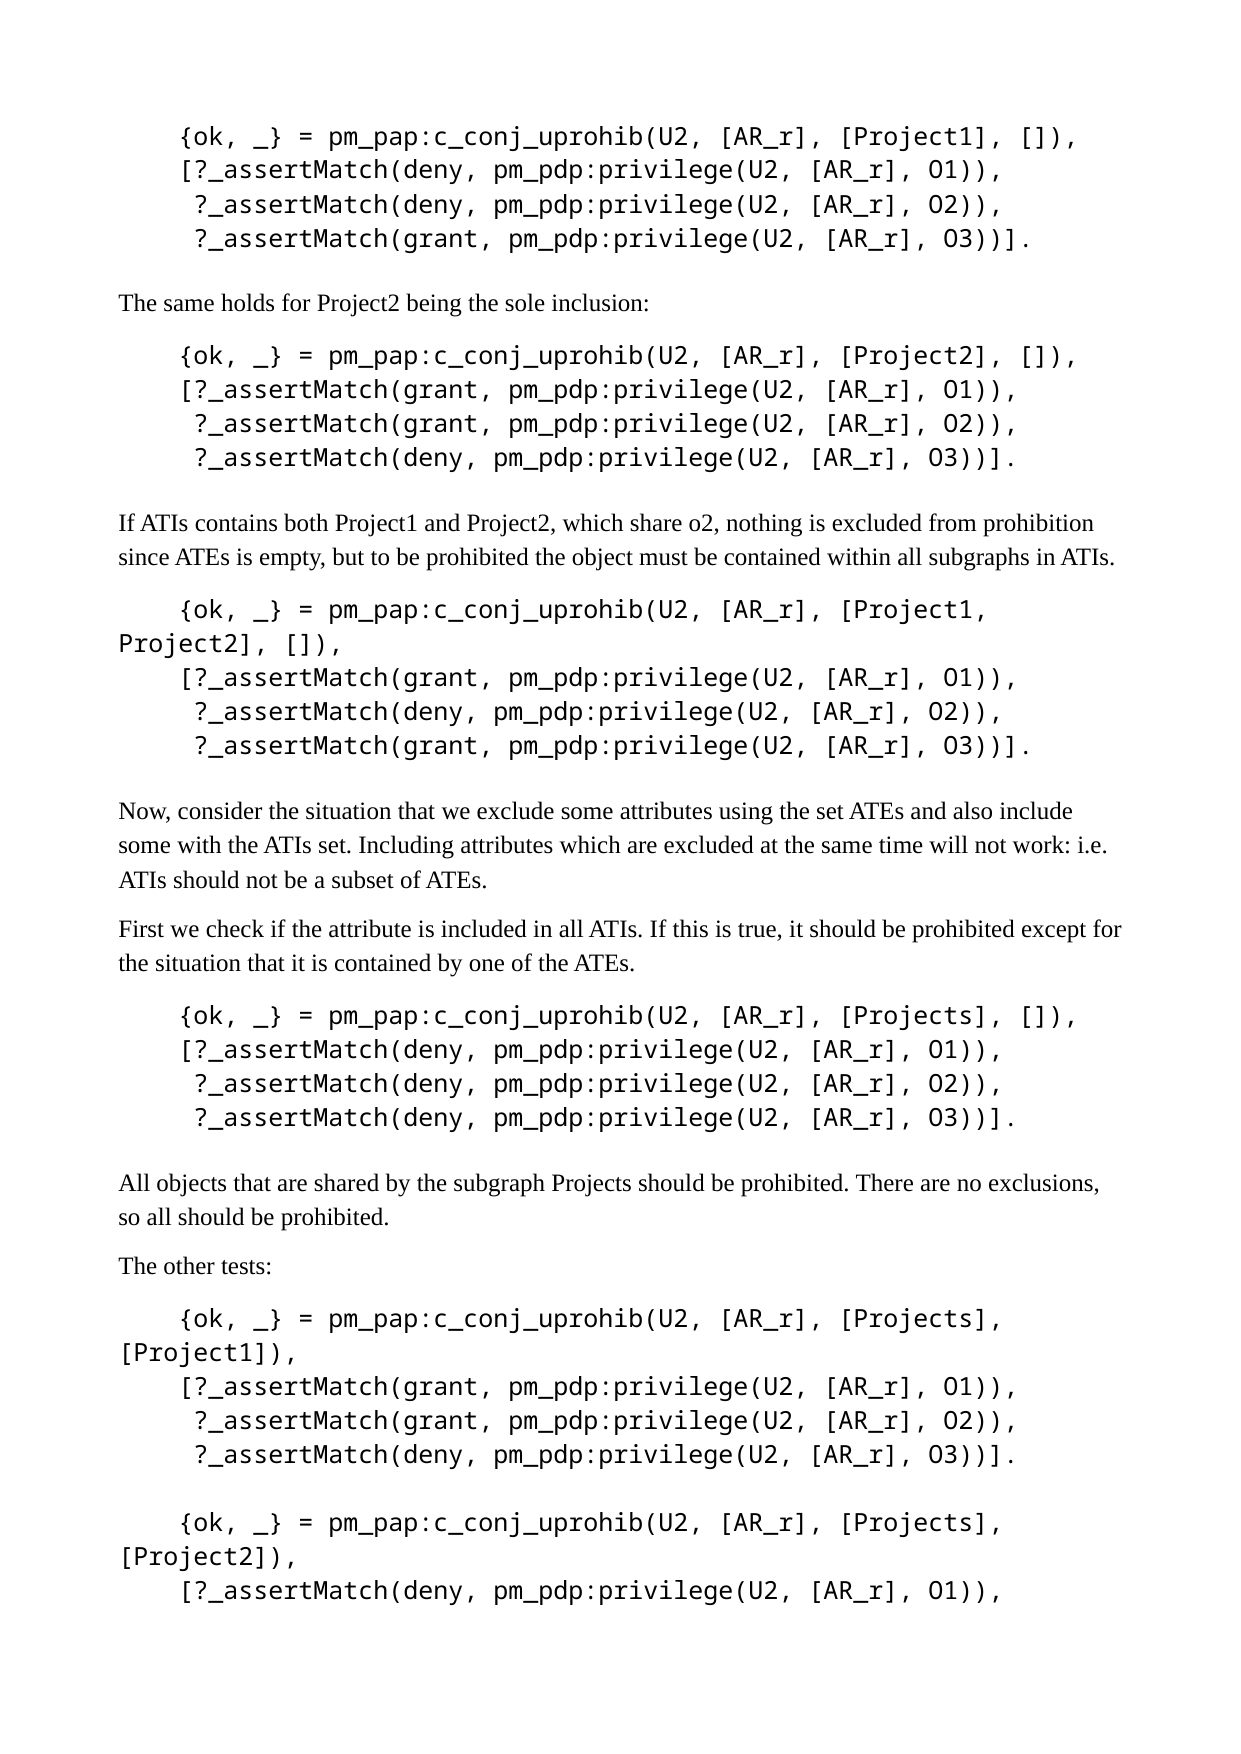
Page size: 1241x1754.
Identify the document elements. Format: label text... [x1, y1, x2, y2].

text [?_assertMatch(grant, pm_pdp:privilege(U2, [AR_r], O1)), [118, 1368, 1122, 1402]
text [?_assertMatch(deny, pm_pdp:privilege(U2, [AR_r], O1)), [118, 1031, 1122, 1065]
text ?_assertMatch(deny, pm_pdp:privilege(U2, [AR_r], O3))]. [118, 440, 1122, 474]
text {ok, _} = pm_pap:c_conj_uprohib(U2, [AR_r], [Projects], [Project1]), [118, 1300, 1122, 1368]
text [?_assertMatch(grant, pm_pdp:privilege(U2, [AR_r], O1)), [118, 659, 1122, 693]
text {ok, _} = pm_pap:c_conj_uprohib(U2, [AR_r], [Projects], [Project2]), [118, 1504, 1122, 1573]
text If ATIs contains both Project1 and Project2, which share o2, nothing is excluded from prohibition since ATEs is empty, but to be prohibited the object must be contained within all subgraphs in ATIs. [118, 508, 1122, 571]
text ?_assertMatch(deny, pm_pdp:privilege(U2, [AR_r], O2)), [118, 693, 1122, 728]
text First we check if the attribute is included in all ATIs. If this is true, it should be prohibited except for the situation that it is contained by one of the ATEs. [118, 914, 1122, 977]
text ?_assertMatch(grant, pm_pdp:privilege(U2, [AR_r], O2)), [118, 1402, 1122, 1436]
text ?_assertMatch(deny, pm_pdp:privilege(U2, [AR_r], O2)), [118, 1065, 1122, 1099]
text ?_assertMatch(grant, pm_pdp:privilege(U2, [AR_r], O3))]. [118, 220, 1122, 254]
text ?_assertMatch(grant, pm_pdp:privilege(U2, [AR_r], O3))]. [118, 728, 1122, 762]
text ?_assertMatch(deny, pm_pdp:privilege(U2, [AR_r], O3))]. [118, 1436, 1122, 1471]
text [?_assertMatch(grant, pm_pdp:privilege(U2, [AR_r], O1)), [118, 372, 1122, 406]
text ?_assertMatch(deny, pm_pdp:privilege(U2, [AR_r], O2)), [118, 186, 1122, 220]
text Now, consider the situation that we exclude some attributes using the set ATEs and also include some with the ATIs set. Including attributes which are excluded at the same time will not work: i.e. ATIs should not be a subset of ATEs. [118, 796, 1122, 893]
text [?_assertMatch(deny, pm_pdp:privilege(U2, [AR_r], O1)), [118, 1573, 1122, 1607]
text {ok, _} = pm_pap:c_conj_uprohib(U2, [AR_r], [Project1, Project2], []), [118, 591, 1122, 659]
text All objects that are shared by the subgraph Projects should be prohibited. There are no exclusions, so all should be prohibited. [118, 1168, 1122, 1231]
text [?_assertMatch(deny, pm_pdp:privilege(U2, [AR_r], O1)), [118, 152, 1122, 186]
text The same holds for Project2 being the sole inclusion: [118, 288, 1122, 317]
text {ok, _} = pm_pap:c_conj_uprohib(U2, [AR_r], [Project1], []), [118, 118, 1122, 152]
text {ok, _} = pm_pap:c_conj_uprohib(U2, [AR_r], [Project2], []), [118, 337, 1122, 372]
text ?_assertMatch(deny, pm_pdp:privilege(U2, [AR_r], O3))]. [118, 1099, 1122, 1133]
text ?_assertMatch(grant, pm_pdp:privilege(U2, [AR_r], O2)), [118, 406, 1122, 440]
text {ok, _} = pm_pap:c_conj_uprohib(U2, [AR_r], [Projects], []), [118, 997, 1122, 1031]
text The other tests: [118, 1251, 1122, 1280]
